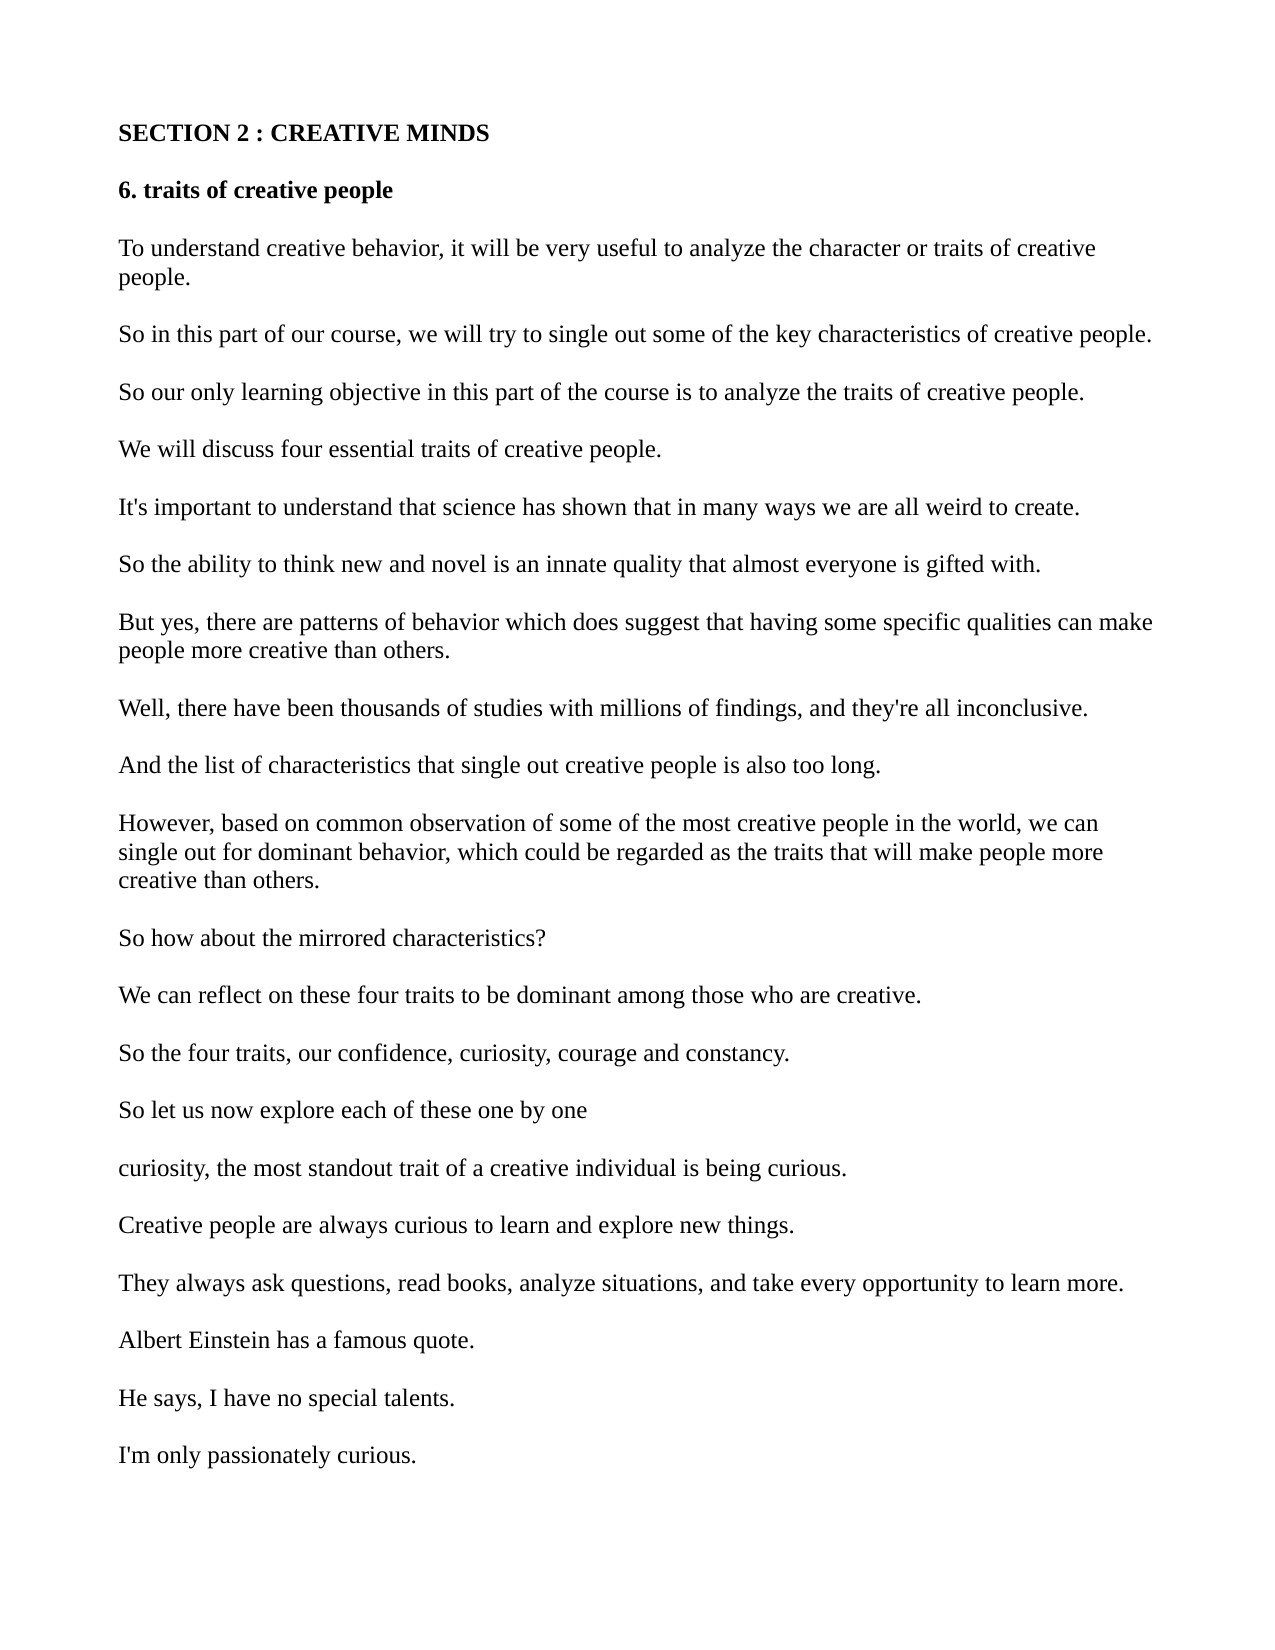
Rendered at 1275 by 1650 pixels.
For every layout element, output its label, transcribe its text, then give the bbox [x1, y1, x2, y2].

text We can reflect on these four traits to be dominant among those who are creative. [118, 981, 1157, 1009]
text I'm only passionately curious. [118, 1441, 1157, 1469]
text Albert Einstein has a famous quote. [118, 1326, 1157, 1354]
text Creative people are always curious to learn and explore new things. [118, 1211, 1157, 1239]
text So how about the mirrored characteristics? [118, 923, 1157, 952]
text But yes, there are patterns of behavior which does suggest that having some specific qualities can make people more creative than others. [118, 607, 1157, 664]
text And the list of characteristics that single out creative people is also too long. [118, 751, 1157, 779]
text Well, there have been thousands of studies with millions of findings, and they're all inconclusive. [118, 693, 1157, 722]
text So let us now explore each of these one by one [118, 1096, 1157, 1124]
text He says, I have no special talents. [118, 1383, 1157, 1412]
text So the four traits, our confidence, curiosity, courage and constancy. [118, 1038, 1157, 1067]
text It's important to understand that science has shown that in many ways we are all weird to create. [118, 492, 1157, 521]
text So the ability to think new and novel is an innate quality that almost everyone is gifted with. [118, 549, 1157, 578]
text However, based on common observation of some of the most creative people in the world, we can single out for dominant behavior, which could be regarded as the traits that will make people more creative than others. [118, 808, 1157, 894]
text 6. traits of creative people [118, 176, 1157, 204]
text So our only learning objective in this part of the course is to analyze the traits of creative people. [118, 377, 1157, 406]
text SECTION 2 : CREATIVE MINDS [118, 118, 1157, 147]
text They always ask questions, read books, analyze situations, and take every opportunity to learn more. [118, 1268, 1157, 1297]
text We will discuss four essential traits of creative people. [118, 434, 1157, 463]
text curiosity, the most standout trait of a creative individual is being curious. [118, 1153, 1157, 1182]
text To understand creative behavior, it will be very useful to analyze the character or traits of creative people. [118, 233, 1157, 291]
text So in this part of our course, we will try to single out some of the key characteristics of creative people. [118, 319, 1157, 348]
